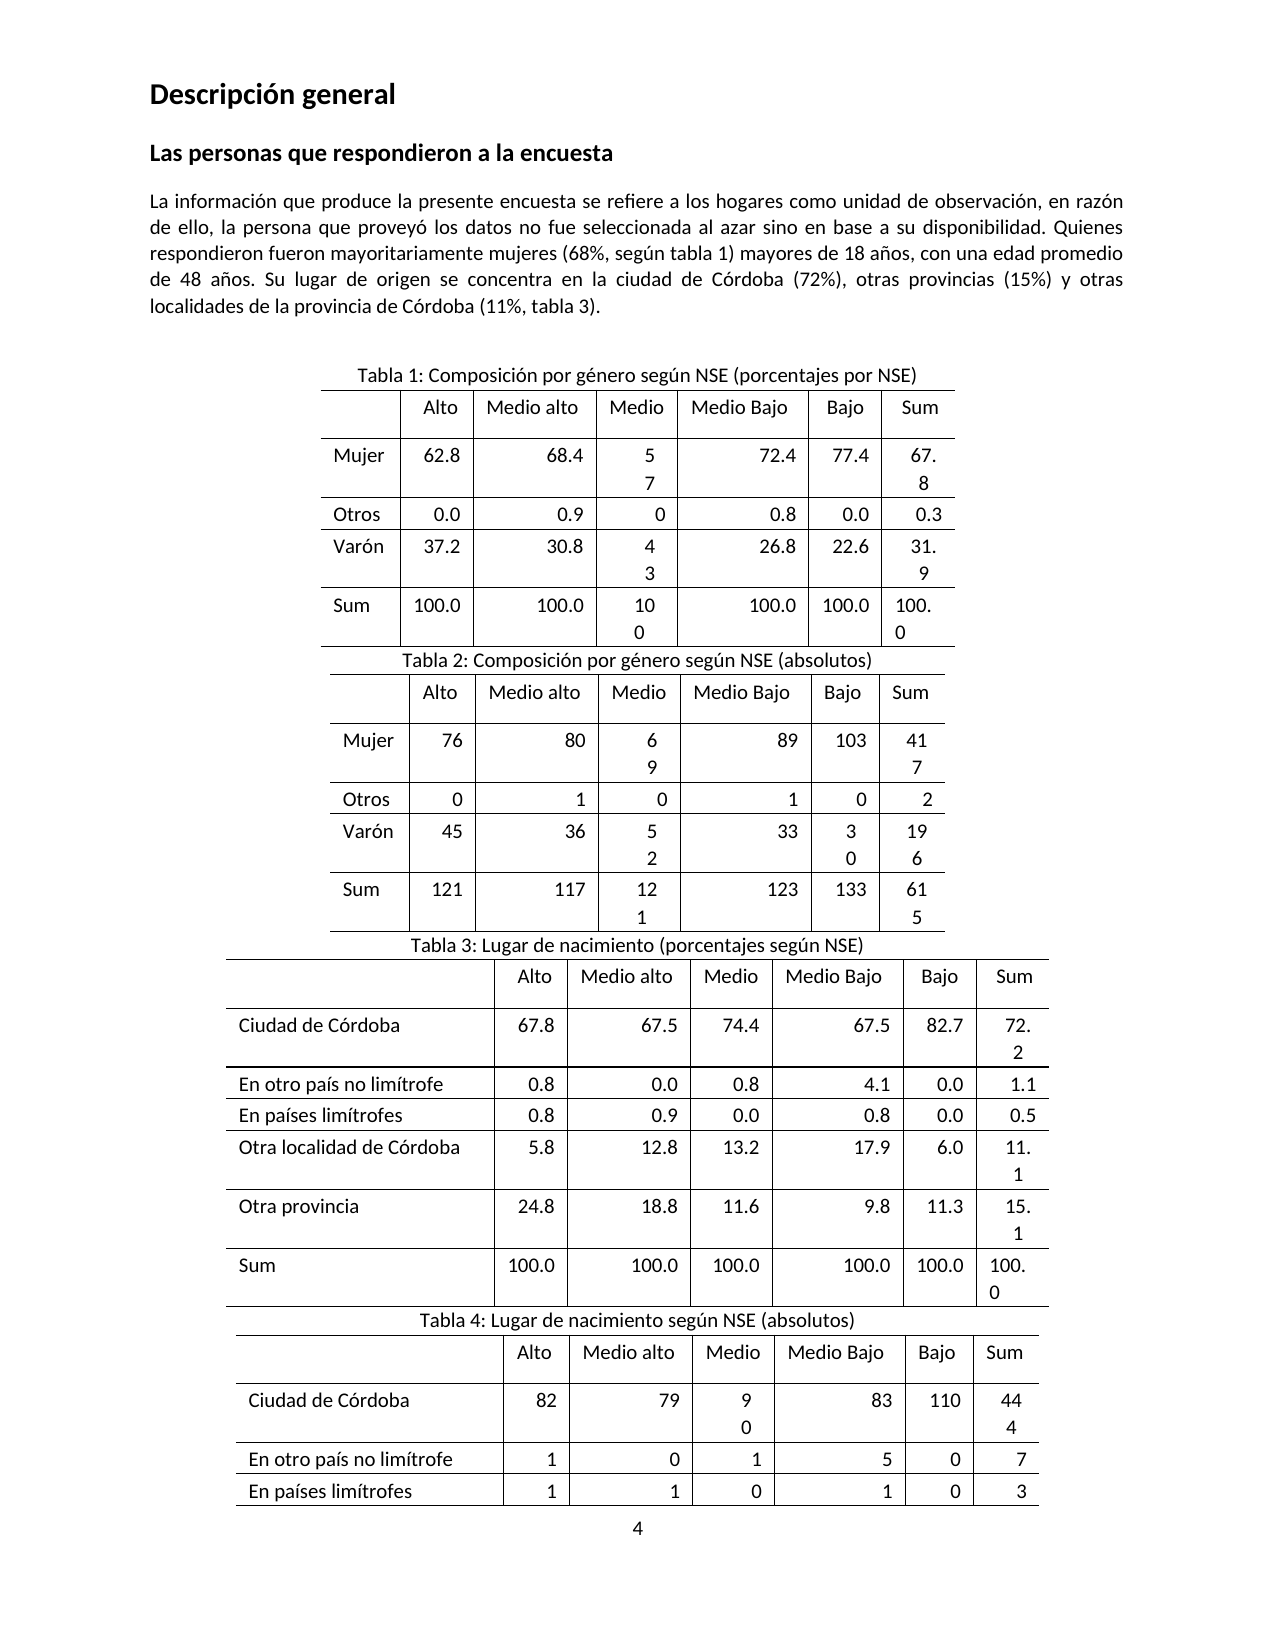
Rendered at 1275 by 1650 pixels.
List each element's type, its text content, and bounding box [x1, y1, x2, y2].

table_cell 1 [570, 1474, 692, 1505]
table_cell 67.5 [568, 1009, 690, 1066]
table_cell 43 [597, 530, 677, 587]
table_cell En otro país no limítrofe [226, 1068, 494, 1098]
table_cell 1 [693, 1443, 774, 1473]
table_cell 0.8 [495, 1099, 567, 1130]
table_header [236, 1336, 503, 1383]
table_cell 82 [504, 1384, 569, 1442]
table_cell 100.0 [474, 588, 596, 646]
table_header [226, 960, 494, 1007]
table_cell 121 [599, 873, 680, 931]
table_header Bajo [812, 675, 879, 723]
table_cell 68.4 [474, 439, 596, 497]
table_cell 0.0 [904, 1099, 976, 1130]
table_cell 1.1 [977, 1068, 1049, 1098]
table_cell 30 [812, 814, 879, 872]
table_cell 0.9 [568, 1099, 690, 1130]
table_cell En países limítrofes [226, 1099, 494, 1130]
table_cell 615 [880, 873, 945, 931]
table_cell 123 [681, 873, 811, 931]
table_cell Otros [321, 498, 400, 528]
text Tabla 1: Composición por género según NSE (porcentajes por NSE) [150, 362, 1125, 388]
text La información que produce la presente encuesta se refiere a los hogares como unidad de observación, en razón de ello, la persona que proveyó los datos no fue seleccionada al azar sino en base a su disponibilidad. Quienes respondieron fueron mayoritariamente mujeres (68%, según tabla 1) mayores de 18 años, con una edad promedio de 48 años. Su lugar de origen se concentra en la ciudad de Córdoba (72%), otras provincias (15%) y otras localidades de la provincia de Córdoba (11%, tabla 3). [149, 188, 1125, 318]
table_cell 82.7 [904, 1009, 976, 1066]
table_cell 67.8 [882, 439, 954, 497]
table_cell 0.5 [977, 1099, 1049, 1130]
table_cell 15.1 [977, 1190, 1049, 1247]
table_header Medio [693, 1336, 774, 1383]
table_cell 12.8 [568, 1131, 690, 1188]
table_cell 24.8 [495, 1190, 567, 1247]
table_header Bajo [906, 1336, 973, 1383]
table_header Medio alto [568, 960, 690, 1007]
table_cell 1 [504, 1443, 569, 1473]
table_cell Otra localidad de Córdoba [226, 1131, 494, 1188]
table_cell 121 [410, 873, 475, 931]
table_cell 17.9 [773, 1131, 903, 1188]
subtitle Las personas que respondieron a la encuesta [149, 137, 1125, 168]
table_cell 0 [597, 498, 677, 528]
table_cell 2 [880, 783, 945, 813]
table_header Medio alto [570, 1336, 692, 1383]
table_header Alto [504, 1336, 569, 1383]
table_header [330, 675, 409, 723]
table_cell 0 [410, 783, 475, 813]
table_cell 22.6 [809, 530, 881, 587]
table_cell 100.0 [977, 1249, 1049, 1306]
table_cell 0 [570, 1443, 692, 1473]
table_cell 6.0 [904, 1131, 976, 1188]
table_header Medio Bajo [681, 675, 811, 723]
table_cell 0.8 [678, 498, 808, 528]
table_cell Sum [321, 588, 400, 646]
table_header Medio Bajo [775, 1336, 905, 1383]
table_cell Sum [330, 873, 409, 931]
table_cell 5.8 [495, 1131, 567, 1188]
table_header Bajo [809, 391, 881, 438]
table_cell 31.9 [882, 530, 954, 587]
table_cell En otro país no limítrofe [236, 1443, 503, 1473]
table_cell 45 [410, 814, 475, 872]
table_cell 36 [476, 814, 598, 872]
table_cell 4.1 [773, 1068, 903, 1098]
table_cell 67.8 [495, 1009, 567, 1066]
table_cell 0.9 [474, 498, 596, 528]
table_cell Mujer [330, 724, 409, 782]
table_cell 72.2 [977, 1009, 1049, 1066]
table_cell Sum [226, 1249, 494, 1306]
table_cell Ciudad de Córdoba [226, 1009, 494, 1066]
table_cell 76 [410, 724, 475, 782]
table_header Medio [599, 675, 680, 723]
table_cell 0.0 [691, 1099, 772, 1130]
table_cell 1 [504, 1474, 569, 1505]
table_cell 444 [974, 1384, 1039, 1442]
table_cell 1 [476, 783, 598, 813]
table_header Medio Bajo [678, 391, 808, 438]
table_cell 133 [812, 873, 879, 931]
table_cell 0.8 [495, 1068, 567, 1098]
table_cell 1 [775, 1474, 905, 1505]
table_cell 3 [974, 1474, 1039, 1505]
table_cell 100.0 [678, 588, 808, 646]
table_header Sum [974, 1336, 1039, 1383]
table_cell 9.8 [773, 1190, 903, 1247]
table_cell Otros [330, 783, 409, 813]
table_header Alto [401, 391, 473, 438]
table_cell 417 [880, 724, 945, 782]
table_cell Otra provincia [226, 1190, 494, 1247]
table_cell 37.2 [401, 530, 473, 587]
table_cell 100.0 [882, 588, 954, 646]
table_cell 0.0 [568, 1068, 690, 1098]
table_cell 7 [974, 1443, 1039, 1473]
table_cell 5 [775, 1443, 905, 1473]
table_cell 62.8 [401, 439, 473, 497]
table_cell 1 [681, 783, 811, 813]
table_header Sum [882, 391, 954, 438]
table_header Medio [691, 960, 772, 1007]
text Tabla 2: Composición por género según NSE (absolutos) [150, 647, 1125, 673]
table_cell 100.0 [568, 1249, 690, 1306]
table_cell 26.8 [678, 530, 808, 587]
table_header Medio [597, 391, 677, 438]
table_cell 11.1 [977, 1131, 1049, 1188]
table_cell 80 [476, 724, 598, 782]
table_cell 100.0 [773, 1249, 903, 1306]
table_cell 100.0 [904, 1249, 976, 1306]
table_cell 52 [599, 814, 680, 872]
table_cell 72.4 [678, 439, 808, 497]
table_header Sum [977, 960, 1049, 1007]
table_cell 0 [906, 1474, 973, 1505]
table_cell 83 [775, 1384, 905, 1442]
table_cell 117 [476, 873, 598, 931]
table_cell 100.0 [401, 588, 473, 646]
table_header Medio Bajo [773, 960, 903, 1007]
table_cell 89 [681, 724, 811, 782]
table_header Medio alto [474, 391, 596, 438]
table_header [321, 391, 400, 438]
table_cell 74.4 [691, 1009, 772, 1066]
table_cell 0.0 [904, 1068, 976, 1098]
table_cell Varón [330, 814, 409, 872]
table_cell 0 [693, 1474, 774, 1505]
table_cell 79 [570, 1384, 692, 1442]
table_cell 100.0 [495, 1249, 567, 1306]
table_cell 90 [693, 1384, 774, 1442]
table_cell 110 [906, 1384, 973, 1442]
table_cell 196 [880, 814, 945, 872]
table_cell 0 [812, 783, 879, 813]
table_cell 30.8 [474, 530, 596, 587]
table_cell Ciudad de Córdoba [236, 1384, 503, 1442]
table_cell 0.8 [773, 1099, 903, 1130]
table_cell 0.0 [809, 498, 881, 528]
table_header Sum [880, 675, 945, 723]
table_cell 67.5 [773, 1009, 903, 1066]
table_cell 77.4 [809, 439, 881, 497]
table_cell 69 [599, 724, 680, 782]
table_cell 57 [597, 439, 677, 497]
text Tabla 3: Lugar de nacimiento (porcentajes según NSE) [150, 932, 1125, 957]
table_header Bajo [904, 960, 976, 1007]
table_cell 0.3 [882, 498, 954, 528]
table_header Alto [410, 675, 475, 723]
table_cell 0.8 [691, 1068, 772, 1098]
table_cell 100.0 [809, 588, 881, 646]
table_cell 103 [812, 724, 879, 782]
table_cell 0 [906, 1443, 973, 1473]
table_cell 13.2 [691, 1131, 772, 1188]
table_cell Mujer [321, 439, 400, 497]
table_header Medio alto [476, 675, 598, 723]
table_cell 0 [599, 783, 680, 813]
table_cell En países limítrofes [236, 1474, 503, 1505]
table_cell 11.6 [691, 1190, 772, 1247]
table_header Alto [495, 960, 567, 1007]
table_cell 18.8 [568, 1190, 690, 1247]
table_cell 0.0 [401, 498, 473, 528]
table_cell 100.0 [691, 1249, 772, 1306]
subtitle Descripción general [149, 75, 1125, 112]
table_cell 33 [681, 814, 811, 872]
text Tabla 4: Lugar de nacimiento según NSE (absolutos) [150, 1307, 1125, 1333]
table_cell 100 [597, 588, 677, 646]
table_cell 11.3 [904, 1190, 976, 1247]
table_cell Varón [321, 530, 400, 587]
